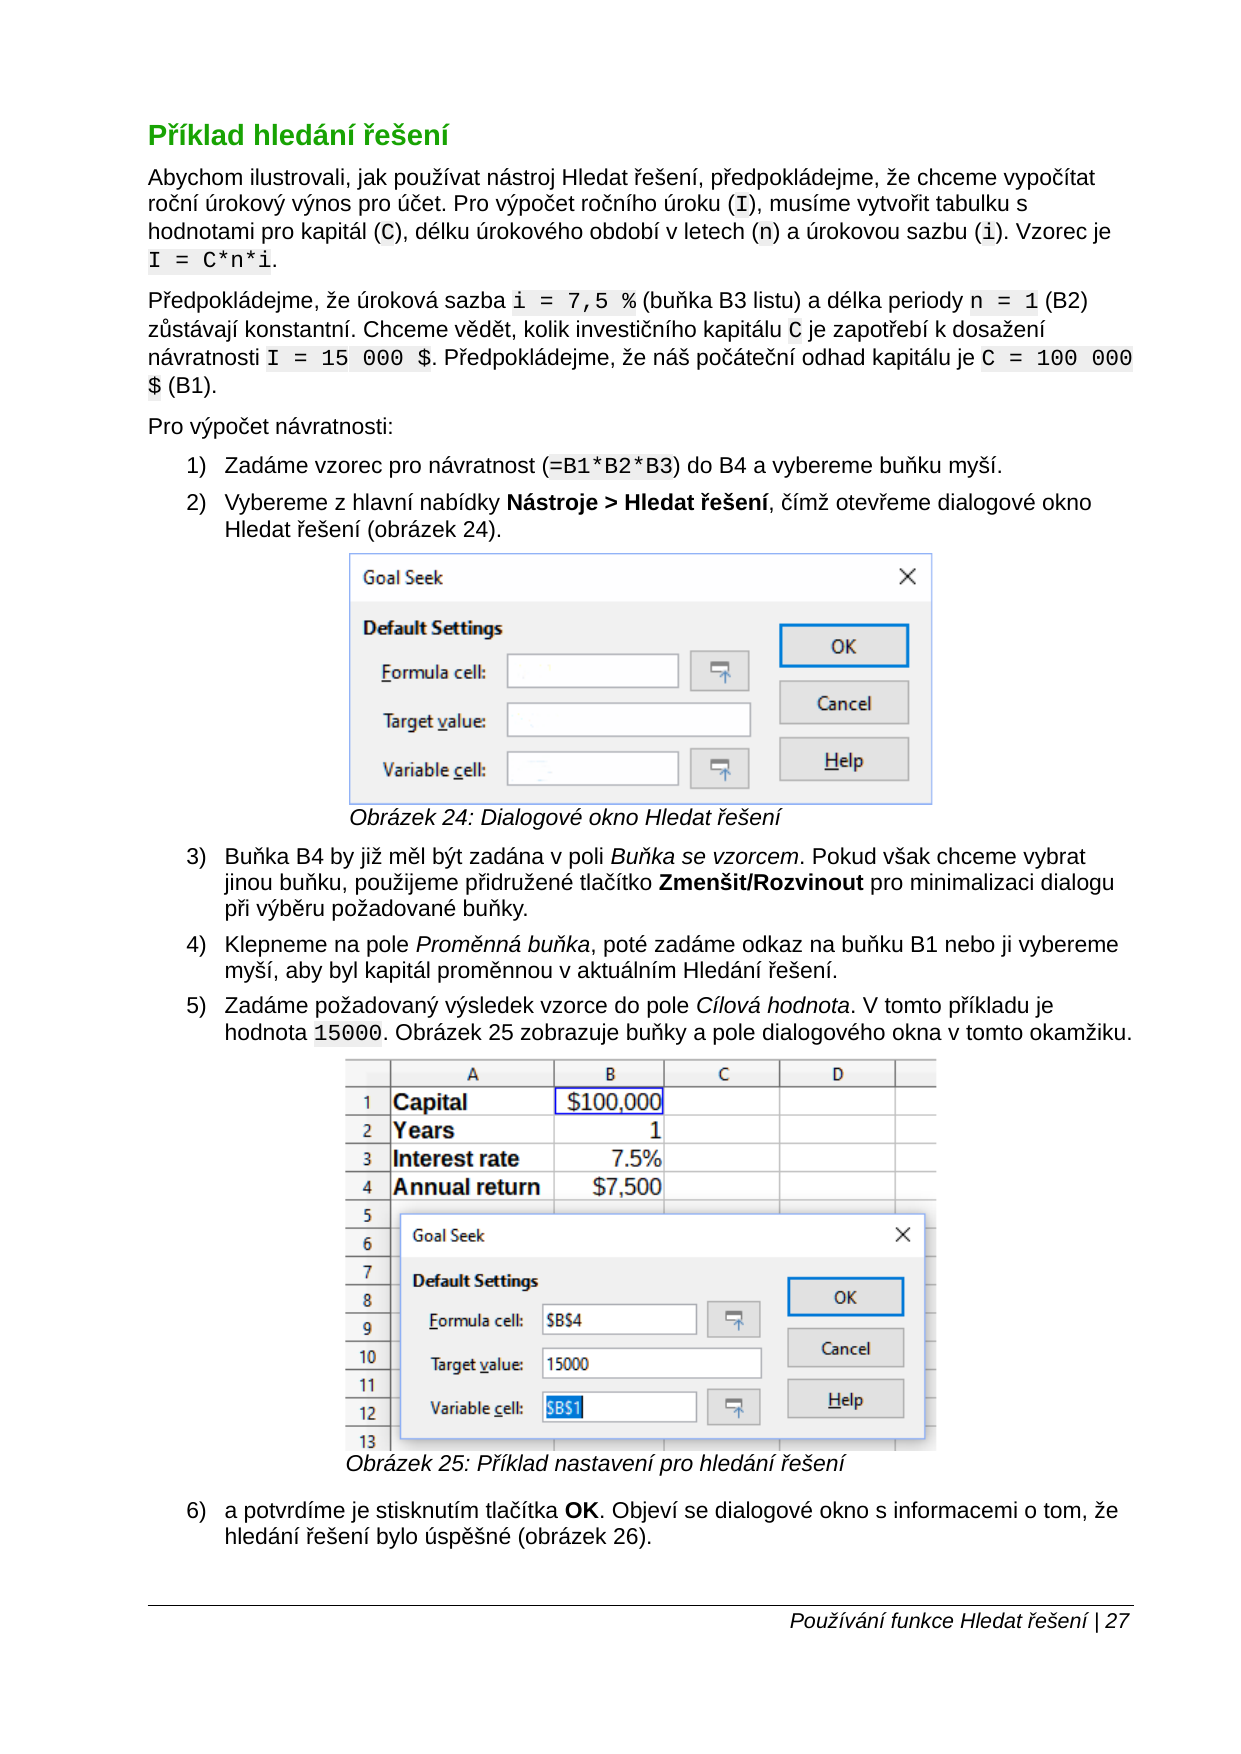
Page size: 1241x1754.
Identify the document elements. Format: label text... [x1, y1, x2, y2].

list Zadáme vzorec pro návratnost (=B1*B2*B3) do B4 a vybereme buňku myší. [207, 452, 1134, 480]
text Obrázek 25: Příklad nastavení pro hledání řešení [345, 1451, 936, 1477]
list a potvrdíme je stisknutím tlačítka OK. Objeví se dialogové okno s informacemi o tom, že hledání řešení bylo úspěšné (obrázek 26). [207, 1497, 1134, 1549]
text Abychom ilustrovali, jak používat nástroj Hledat řešení, předpokládejme, že chceme vypočítat roční úrokový výnos pro účet. Pro výpočet ročního úroku (I), musíme vytvořit tabulku s hodnotami pro kapitál (C), délku úrokového období v letech (n) a úrokovou sazbu (i). Vzorec je I = C*n*i. [148, 163, 1134, 275]
text Pro výpočet návratnosti: [148, 413, 1134, 439]
list Buňka B4 by již měl být zadána v poli Buňka se vzorcem. Pokud však chceme vybrat jinou buňku, použijeme přidružené tlačítko Zmenšit/Rozvinout pro minimalizaci dialogu při výběru požadované buňky. [207, 843, 1134, 922]
text Předpokládejme, že úroková sazba i = 7,5 % (buňka B3 listu) a délka periody n = 1 (B2) zůstávají konstantní. Chceme vědět, kolik investičního kapitálu C je zapotřebí k dosažení návratnosti I = 15 000 $. Předpokládejme, že náš počáteční odhad kapitálu je C = 100 000 $ (B1). [148, 287, 1134, 401]
list Klepneme na pole Proměnná buňka, poté zadáme odkaz na buňku B1 nebo ji vybereme myší, aby byl kapitál proměnnou v aktuálním Hledání řešení. [207, 931, 1134, 983]
subtitle Příklad hledání řešení [148, 118, 1134, 152]
picture [345, 1058, 937, 1451]
text Obrázek 24: Dialogové okno Hledat řešení [349, 805, 933, 831]
list Vybereme z hlavní nabídky Nástroje > Hledat řešení, čímž otevřeme dialogové okno Hledat řešení (obrázek 24). [207, 489, 1134, 542]
picture [349, 553, 933, 805]
list Zadáme požadovaný výsledek vzorce do pole Cílová hodnota. V tomto příkladu je hodnota 15000. Obrázek 25 zobrazuje buňky a pole dialogového okna v tomto okamžiku. [207, 992, 1134, 1047]
